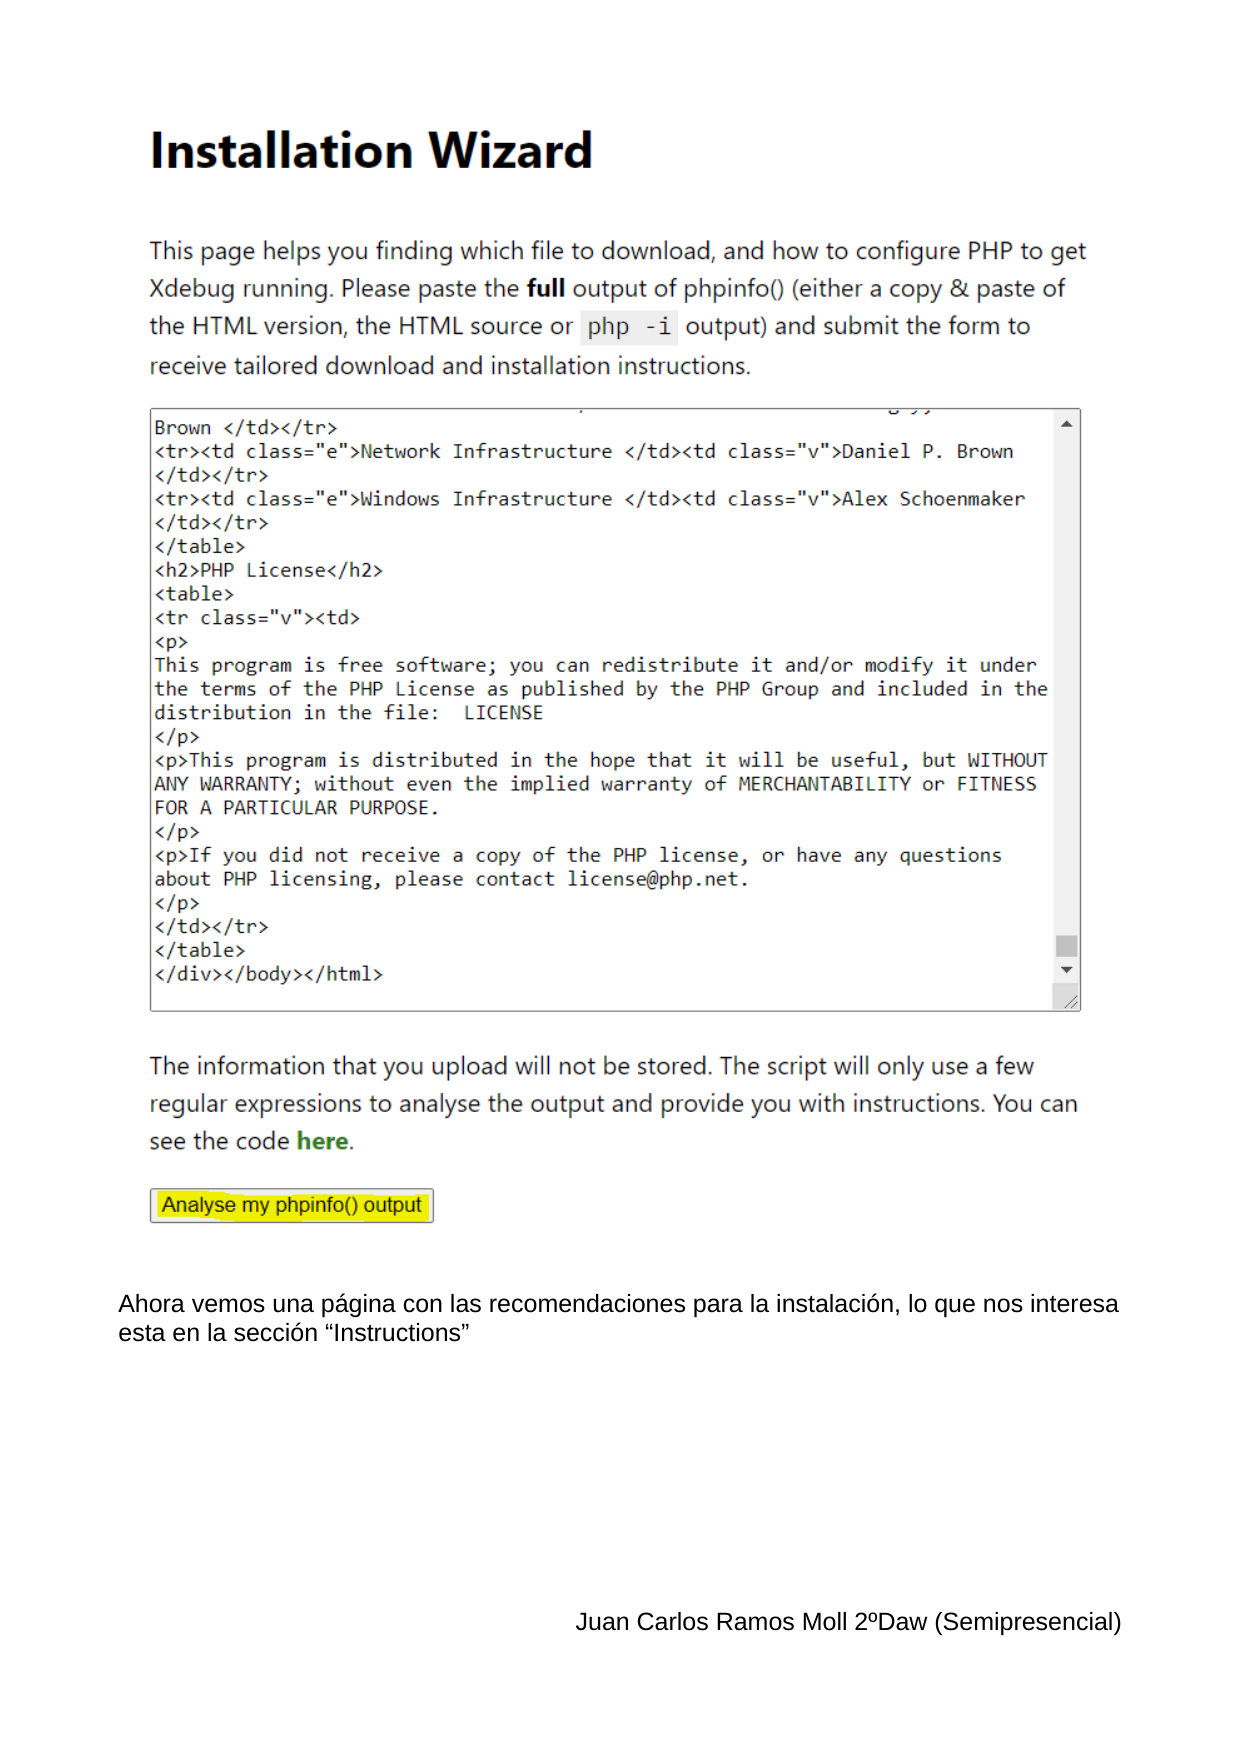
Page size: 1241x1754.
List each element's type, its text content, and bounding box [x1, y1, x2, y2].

picture [145, 118, 1095, 1232]
text Ahora vemos una página con las recomendaciones para la instalación, lo que nos interesa esta en la sección “Instructions” [118, 1289, 1122, 1347]
